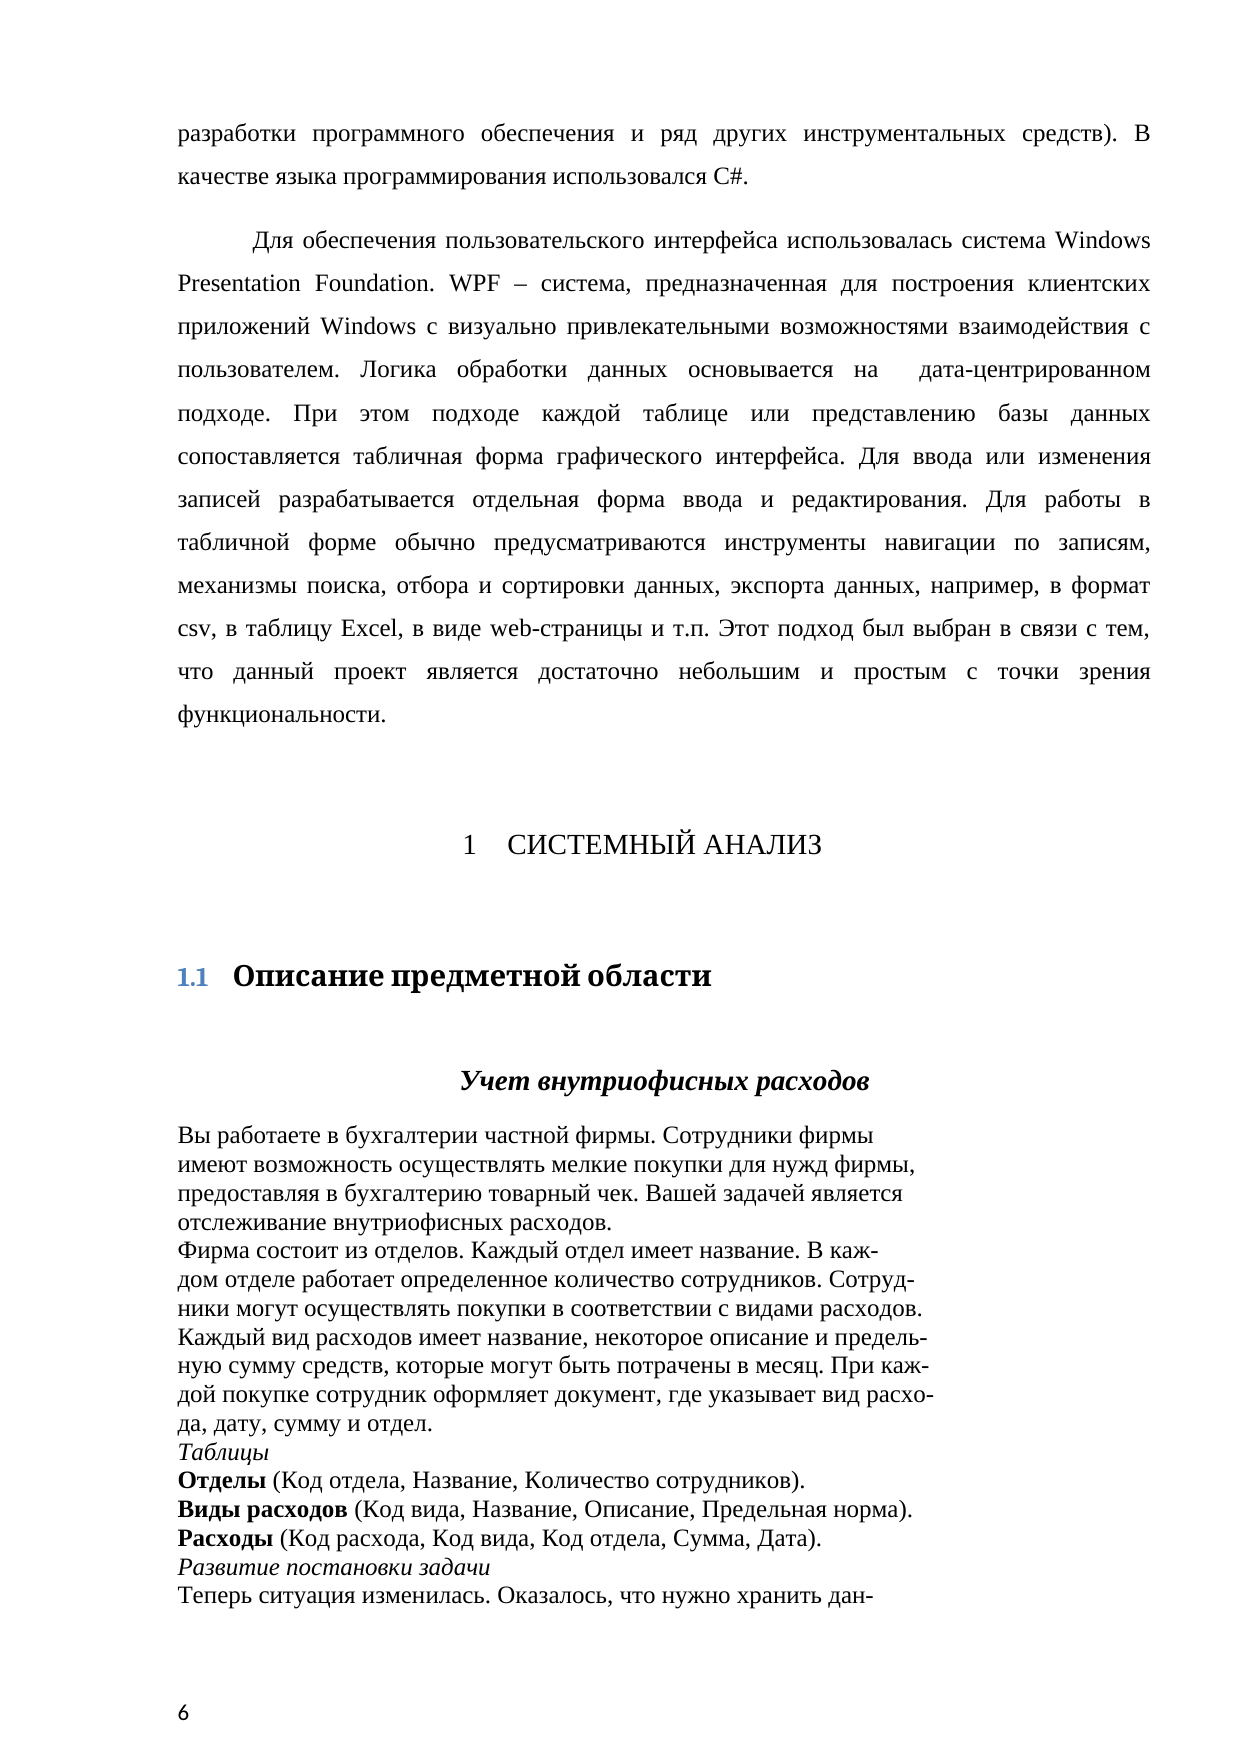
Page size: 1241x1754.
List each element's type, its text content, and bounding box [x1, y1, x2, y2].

text отслеживание внутриофисных расходов. [177, 1207, 1152, 1236]
text ники могут осуществлять покупки в соответствии с видами расходов. [177, 1293, 1152, 1322]
text Вы работаете в бухгалтерии частной фирмы. Сотрудники фирмы [177, 1121, 1152, 1149]
text Виды расходов (Код вида, Название, Описание, Предельная норма). [177, 1494, 1152, 1523]
text Учет внутриофисных расходов [177, 1063, 1152, 1097]
text Для обеспечения пользовательского интерфейса использовалась система Windows Presentation Foundation. WPF – система, предназначенная для построения клиентских приложений Windows с визуально привлекательными возможностями взаимодействия с пользователем. Логика обработки данных основывается на дата-центрированном подходе. При этом подходе каждой таблице или представлению базы данных сопоставляется табличная форма графического интерфейса. Для ввода или изменения записей разрабатывается отдельная форма ввода и редактирования. Для работы в табличной форме обычно предусматриваются инструменты навигации по записям, механизмы поиска, отбора и сортировки данных, экспорта данных, например, в формат csv, в таблицу Excel, в виде web-страницы и т.п. Этот подход был выбран в связи с тем, что данный проект является достаточно небольшим и простым с точки зрения функциональности. [177, 225, 1152, 728]
text Расходы (Код расхода, Код вида, Код отдела, Сумма, Дата). [177, 1523, 1152, 1552]
text да, дату, сумму и отдел. [177, 1408, 1152, 1437]
text Таблицы [177, 1437, 1152, 1466]
text разработки программного обеспечения и ряд других инструментальных средств). В качестве языка программирования использовался C#. [177, 118, 1152, 190]
text Развитие постановки задачи [177, 1552, 1152, 1581]
text дой покупке сотрудник оформляет документ, где указывает вид расхо- [177, 1379, 1152, 1408]
text имеют возможность осуществлять мелкие покупки для нужд фирмы, [177, 1149, 1152, 1178]
text Теперь ситуация изменилась. Оказалось, что нужно хранить дан- [177, 1581, 1152, 1609]
subtitle СИСТЕМНЫЙ АНАЛИЗ [132, 827, 1152, 861]
text ную сумму средств, которые могут быть потрачены в месяц. При каж- [177, 1351, 1152, 1379]
text Фирма состоит из отделов. Каждый отдел имеет название. В каж- [177, 1236, 1152, 1264]
text дом отделе работает определенное количество сотрудников. Сотруд- [177, 1264, 1152, 1293]
subtitle Описание предметной области [177, 960, 1152, 993]
text Каждый вид расходов имеет название, некоторое описание и предель- [177, 1322, 1152, 1351]
text предоставляя в бухгалтерию товарный чек. Вашей задачей является [177, 1178, 1152, 1207]
text Отделы (Код отдела, Название, Количество сотрудников). [177, 1466, 1152, 1494]
